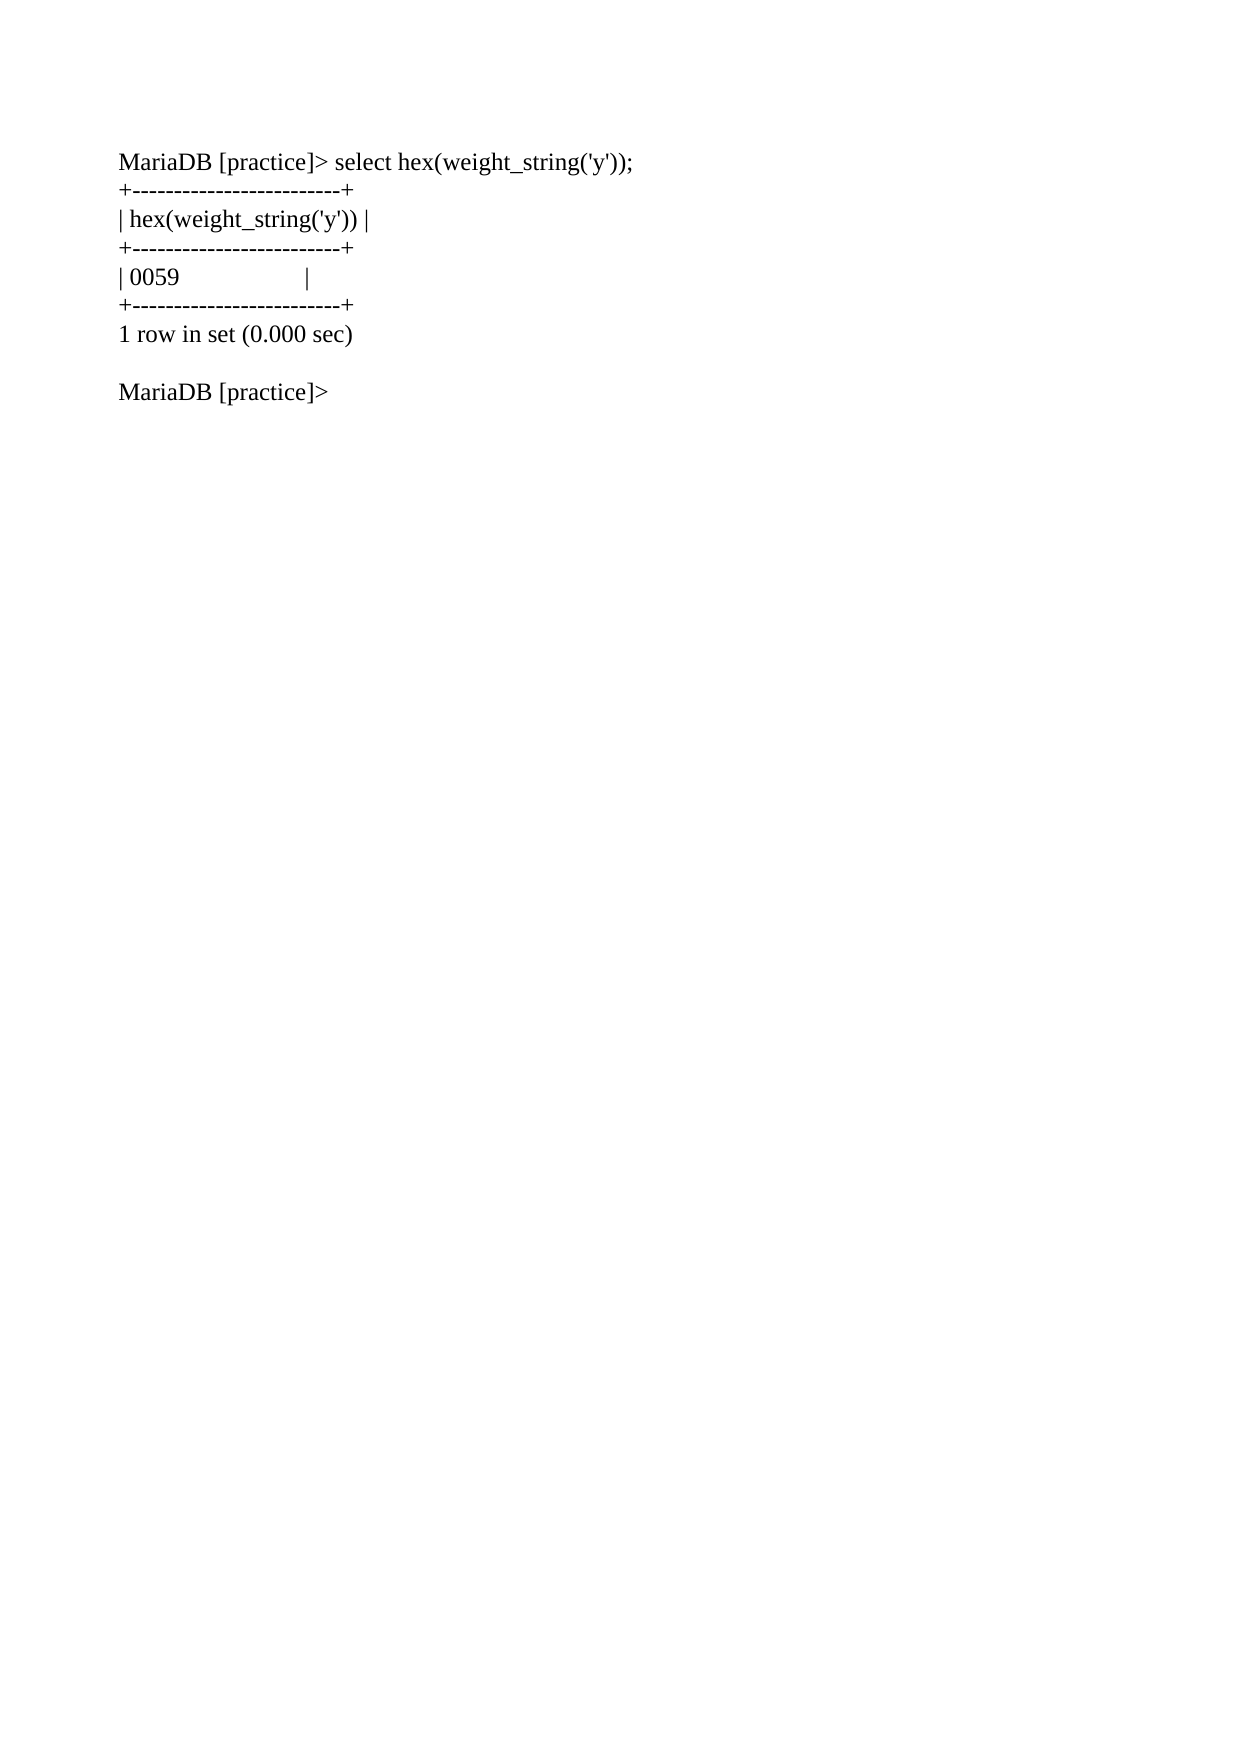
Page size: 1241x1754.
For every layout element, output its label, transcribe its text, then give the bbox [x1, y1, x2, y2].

text +-------------------------+ [118, 291, 1122, 319]
text +-------------------------+ [118, 176, 1122, 204]
text MariaDB [practice]> [118, 377, 1122, 406]
text MariaDB [practice]> select hex(weight_string('y')); [118, 147, 1122, 176]
text | 0059 | [118, 262, 1122, 291]
text +-------------------------+ [118, 233, 1122, 262]
text 1 row in set (0.000 sec) [118, 319, 1122, 348]
text | hex(weight_string('y')) | [118, 204, 1122, 233]
